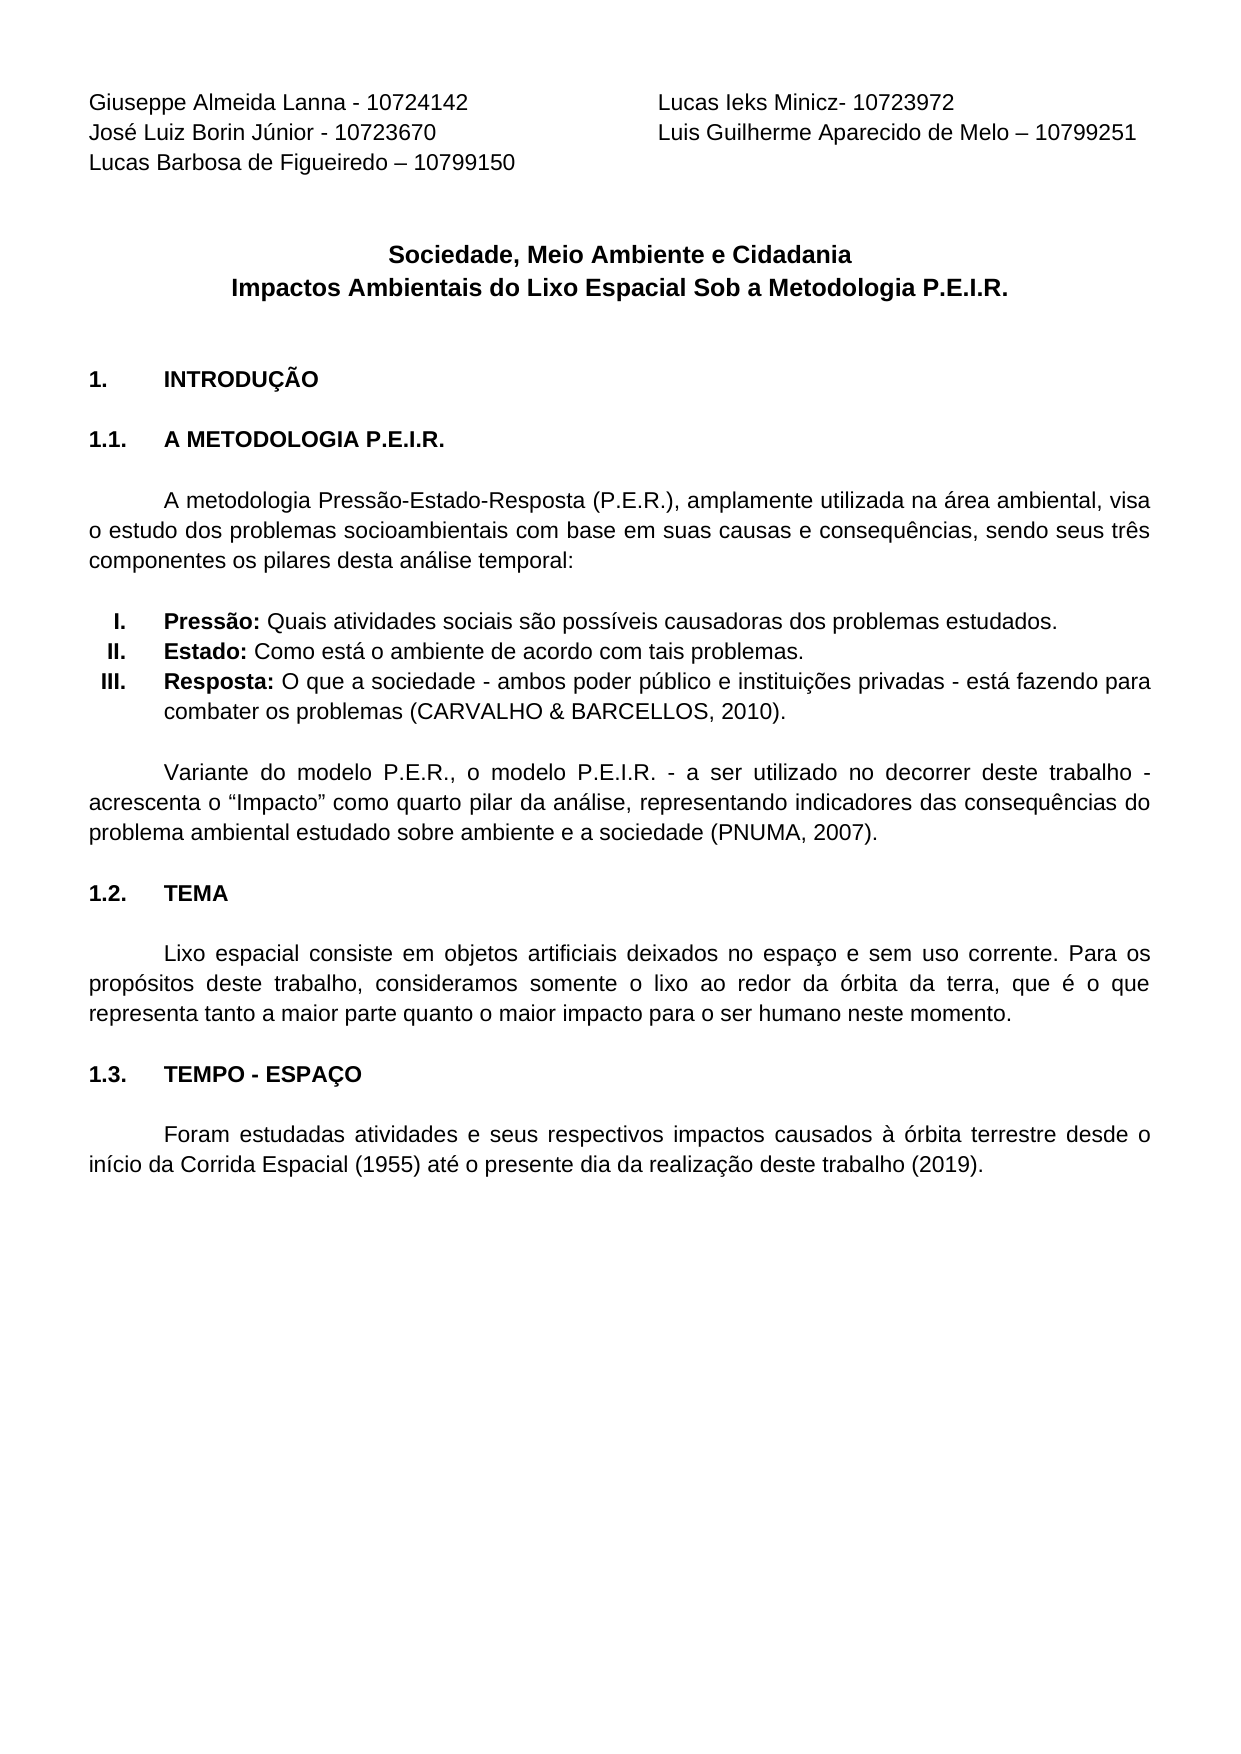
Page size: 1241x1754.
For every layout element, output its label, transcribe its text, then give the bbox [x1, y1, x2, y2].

text A metodologia Pressão-Estado-Resposta (P.E.R.), amplamente utilizada na área ambiental, visa o estudo dos problemas socioambientais com base em suas causas e consequências, sendo seus três componentes os pilares desta análise temporal: [88, 487, 1152, 574]
text 1.3. TEMPO - ESPAÇO [88, 1061, 1152, 1087]
text 1.2. TEMA [88, 879, 1152, 906]
text Sociedade, Meio Ambiente e Cidadania [88, 239, 1152, 268]
text 1.1. A METODOLOGIA P.E.I.R. [88, 426, 1152, 453]
text Lucas Ieks Minicz- 10723972 [658, 88, 1152, 115]
text Luis Guilherme Aparecido de Melo – 10799251 [658, 119, 1152, 145]
text Giuseppe Almeida Lanna - 10724142 [88, 88, 583, 115]
text Lucas Barbosa de Figueiredo – 10799150 [88, 149, 583, 175]
list Resposta: O que a sociedade - ambos poder público e instituições privadas - está fazendo para combater os problemas (CARVALHO & BARCELLOS, 2010). [126, 668, 1152, 725]
text Foram estudadas atividades e seus respectivos impactos causados à órbita terrestre desde o início da Corrida Espacial (1955) até o presente dia da realização deste trabalho (2019). [88, 1121, 1152, 1178]
text Lixo espacial consiste em objetos artificiais deixados no espaço e sem uso corrente. Para os propósitos deste trabalho, consideramos somente o lixo ao redor da órbita da terra, que é o que representa tanto a maior parte quanto o maior impacto para o ser humano neste momento. [88, 940, 1152, 1027]
list INTRODUÇÃO [88, 366, 1152, 392]
text Impactos Ambientais do Lixo Espacial Sob a Metodologia P.E.I.R. [88, 273, 1152, 301]
list Pressão: Quais atividades sociais são possíveis causadoras dos problemas estudados. [126, 608, 1152, 634]
text Variante do modelo P.E.R., o modelo P.E.I.R. - a ser utilizado no decorrer deste trabalho - acrescenta o “Impacto” como quarto pilar da análise, representando indicadores das consequências do problema ambiental estudado sobre ambiente e a sociedade (PNUMA, 2007). [88, 759, 1152, 846]
list Estado: Como está o ambiente de acordo com tais problemas. [126, 638, 1152, 664]
text José Luiz Borin Júnior - 10723670 [88, 119, 583, 145]
